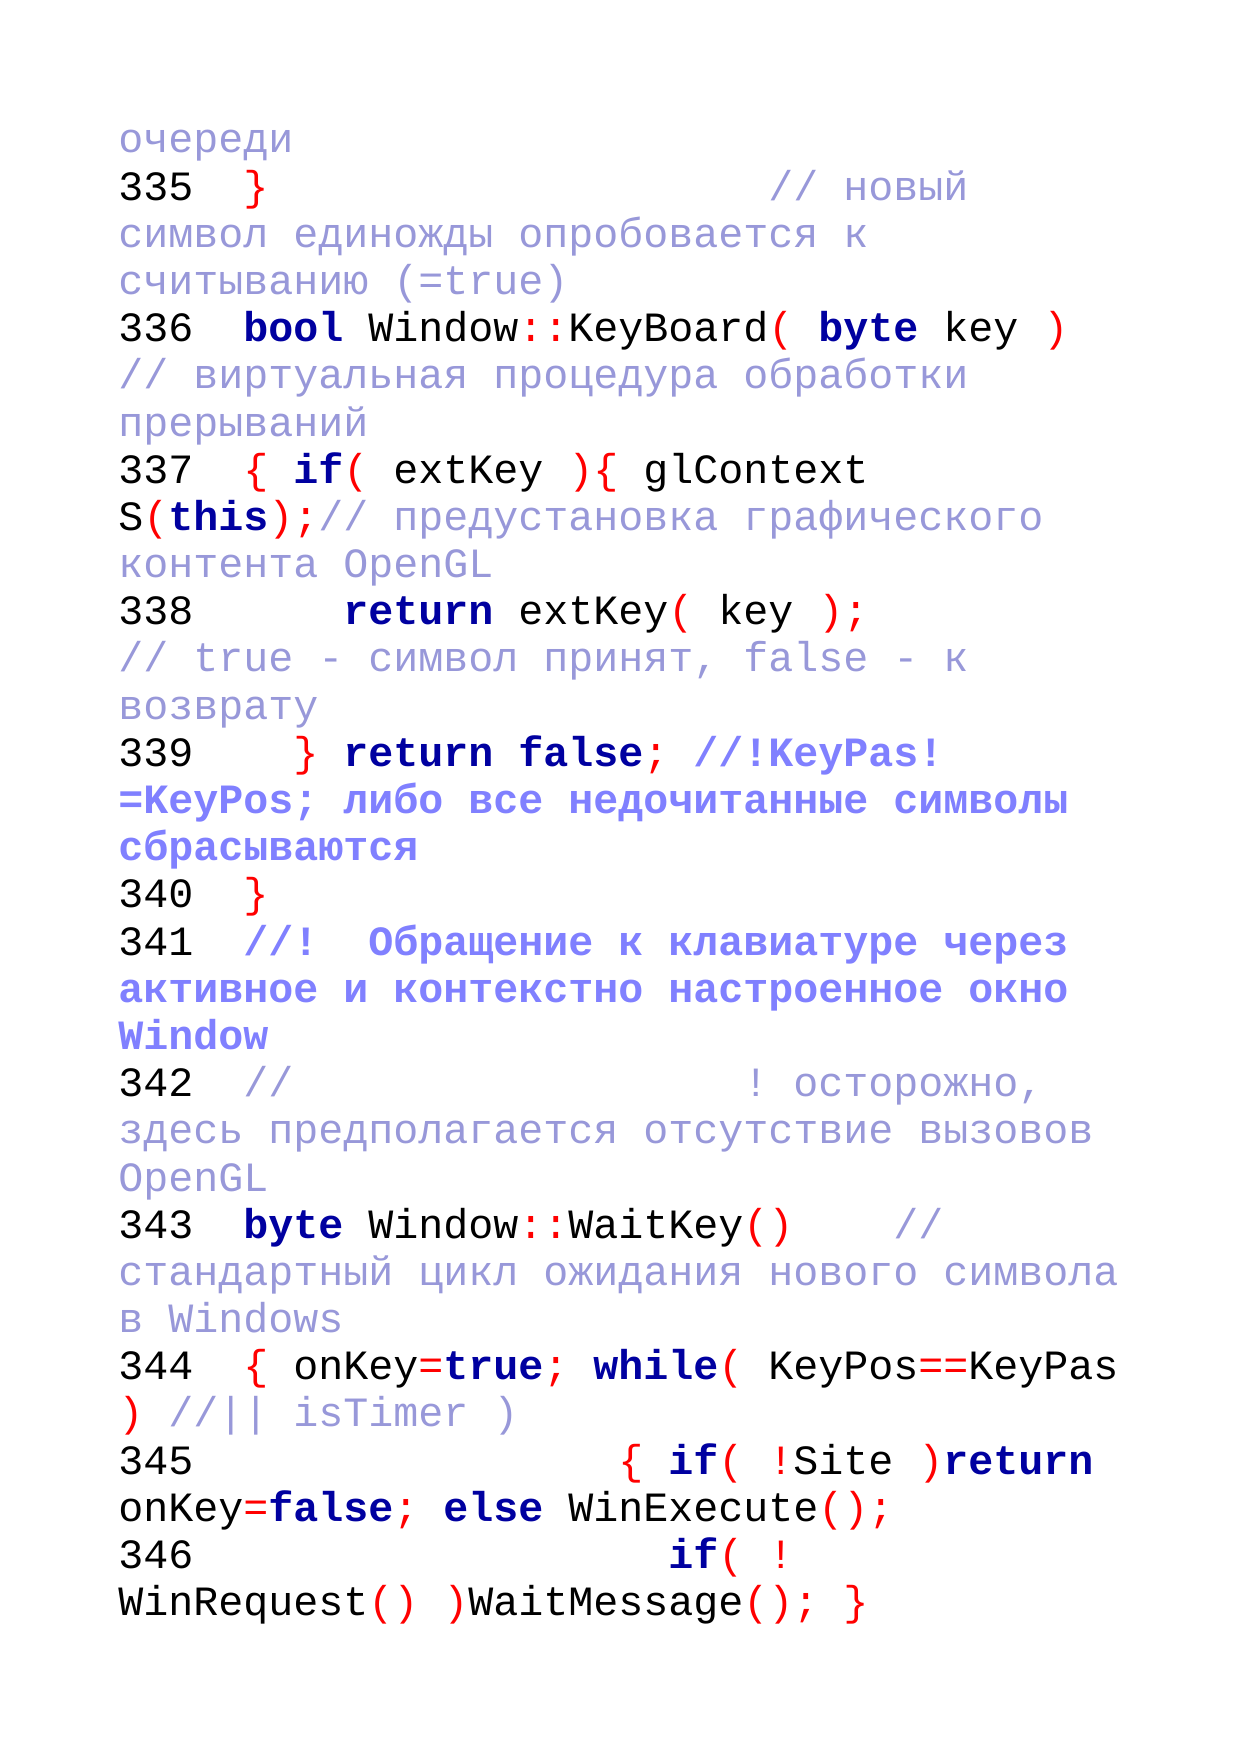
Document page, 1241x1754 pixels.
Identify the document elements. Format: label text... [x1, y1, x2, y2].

subtitle 344 { onKey=true; while( KeyPos==KeyPas ) //|| isTimer ) [118, 1345, 1122, 1439]
subtitle 336 bool Window::KeyBoard( byte key ) // виртуальная процедура обработки прерываний [118, 307, 1122, 448]
subtitle 339 } return false; //!KeyPas!=KeyPos; либо все недочитанные символы сбрасываются [118, 732, 1122, 873]
subtitle 345 { if( !Site )return onKey=false; else WinExecute(); [818, 1439, 1122, 1534]
subtitle 342 // ! осторожно, здесь предполагается отсутствие вызовов OpenGL [118, 1062, 1122, 1203]
subtitle 338 return extKey( key ); // true - символ принят, false - к возврату [118, 590, 1122, 732]
subtitle 343 byte Window::WaitKey() // стандартный цикл ожидания нового символа в Windows [118, 1203, 1122, 1345]
subtitle 341 //! Обращение к клавиатуре через активное и контекстно настроенное окно Window [118, 920, 1122, 1062]
subtitle 345 { if( !Site )return onKey=false; else WinExecute(); [118, 1439, 793, 1534]
subtitle 337 { if( extKey ){ glContext S(this);// предустановка графического контента OpenGL [118, 448, 1122, 590]
subtitle очереди [118, 118, 1122, 165]
subtitle 340 } [118, 873, 1122, 920]
subtitle 335 } // новый символ единожды опробовается к считыванию (=true) [118, 165, 1122, 307]
subtitle 346 if( !WinRequest() )WaitMessage(); } [118, 1534, 1122, 1628]
